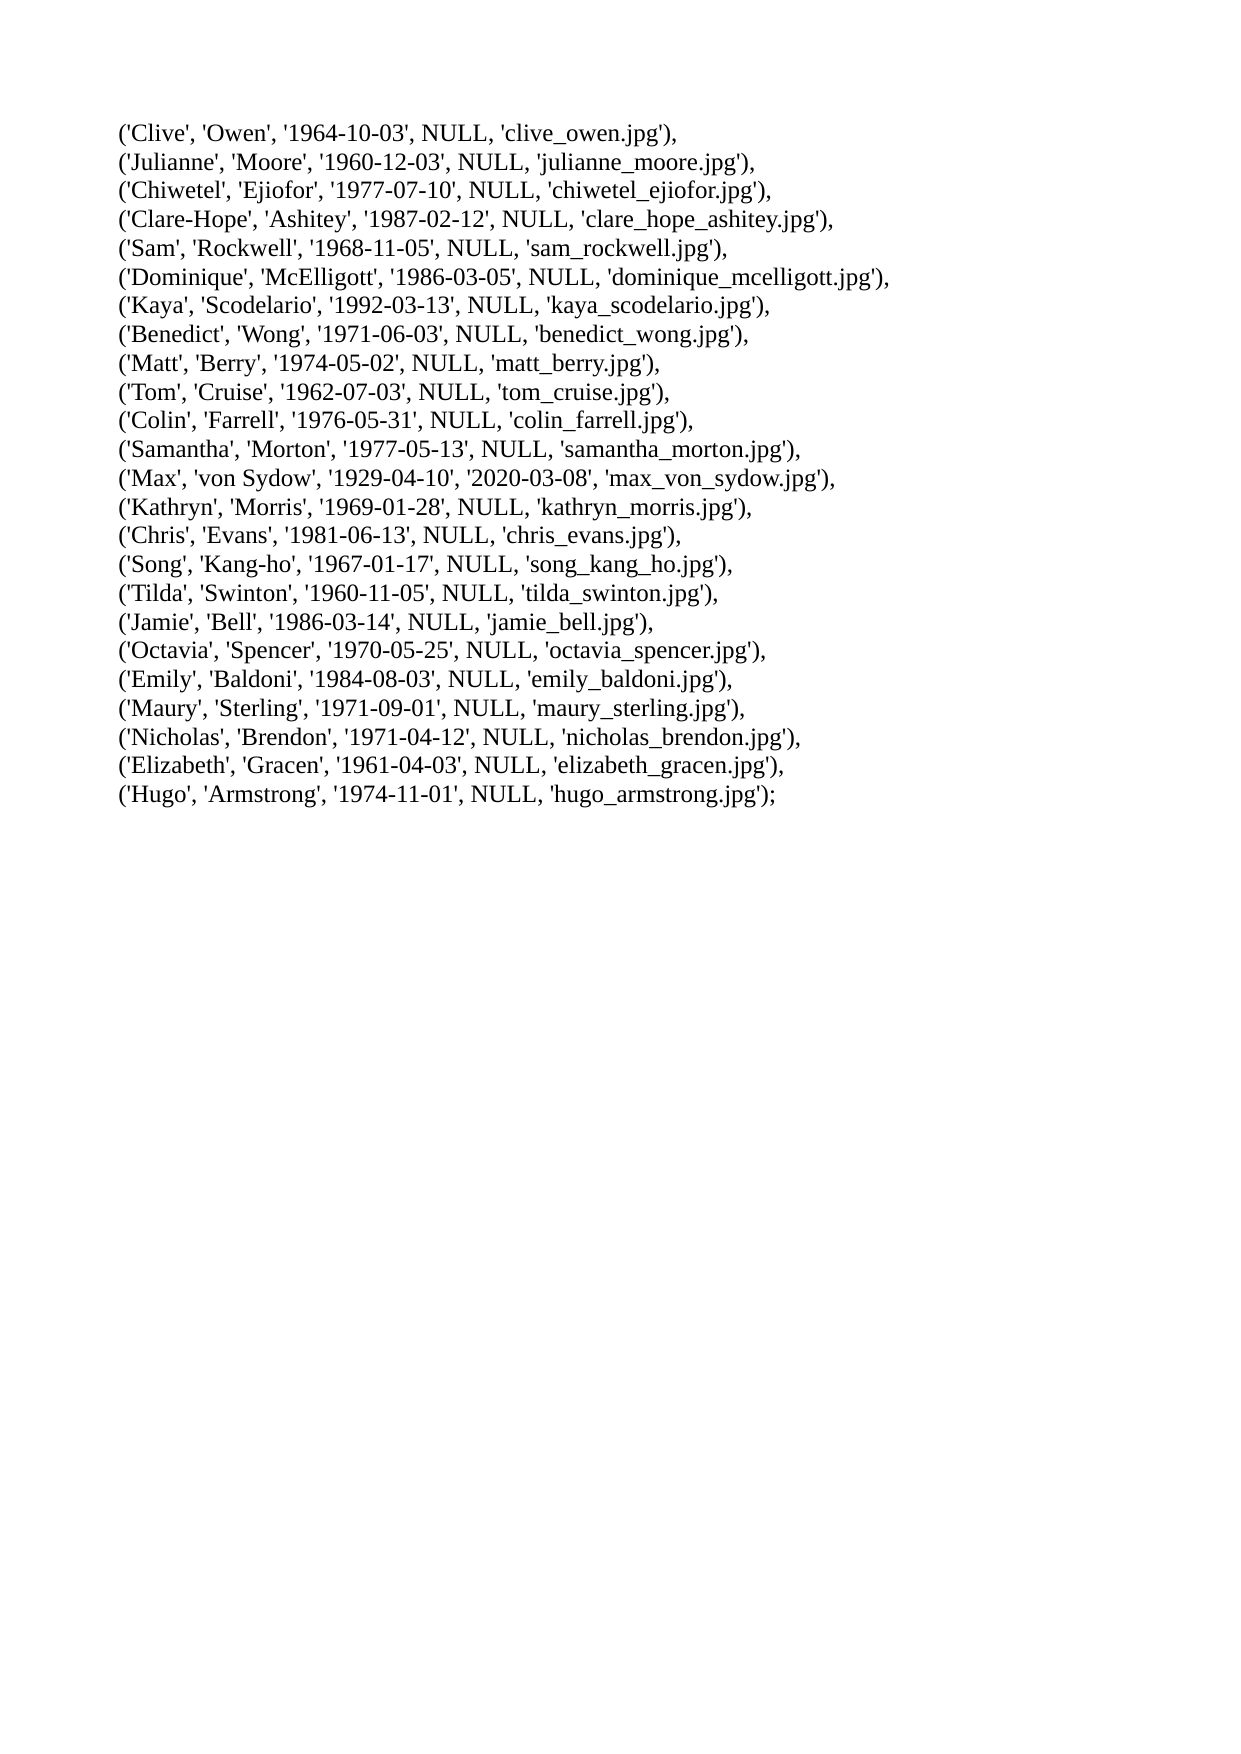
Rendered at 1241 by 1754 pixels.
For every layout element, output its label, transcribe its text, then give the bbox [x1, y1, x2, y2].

text ('Nicholas', 'Brendon', '1971-04-12', NULL, 'nicholas_brendon.jpg'), [118, 722, 1122, 751]
text ('Kaya', 'Scodelario', '1992-03-13', NULL, 'kaya_scodelario.jpg'), [118, 291, 1122, 319]
text ('Clive', 'Owen', '1964-10-03', NULL, 'clive_owen.jpg'), [118, 118, 1122, 147]
text ('Elizabeth', 'Gracen', '1961-04-03', NULL, 'elizabeth_gracen.jpg'), [118, 751, 1122, 779]
text ('Song', 'Kang-ho', '1967-01-17', NULL, 'song_kang_ho.jpg'), [118, 549, 1122, 578]
text ('Julianne', 'Moore', '1960-12-03', NULL, 'julianne_moore.jpg'), [118, 147, 1122, 176]
text ('Chris', 'Evans', '1981-06-13', NULL, 'chris_evans.jpg'), [118, 521, 1122, 549]
text ('Benedict', 'Wong', '1971-06-03', NULL, 'benedict_wong.jpg'), [118, 319, 1122, 348]
text ('Dominique', 'McElligott', '1986-03-05', NULL, 'dominique_mcelligott.jpg'), [118, 262, 1122, 291]
text ('Samantha', 'Morton', '1977-05-13', NULL, 'samantha_morton.jpg'), [118, 434, 1122, 463]
text ('Max', 'von Sydow', '1929-04-10', '2020-03-08', 'max_von_sydow.jpg'), [118, 463, 1122, 492]
text ('Hugo', 'Armstrong', '1974-11-01', NULL, 'hugo_armstrong.jpg'); [118, 779, 1122, 808]
text ('Kathryn', 'Morris', '1969-01-28', NULL, 'kathryn_morris.jpg'), [118, 492, 1122, 521]
text ('Clare-Hope', 'Ashitey', '1987-02-12', NULL, 'clare_hope_ashitey.jpg'), [118, 204, 1122, 233]
text ('Tom', 'Cruise', '1962-07-03', NULL, 'tom_cruise.jpg'), [118, 377, 1122, 406]
text ('Octavia', 'Spencer', '1970-05-25', NULL, 'octavia_spencer.jpg'), [118, 636, 1122, 664]
text ('Emily', 'Baldoni', '1984-08-03', NULL, 'emily_baldoni.jpg'), [118, 664, 1122, 693]
text ('Maury', 'Sterling', '1971-09-01', NULL, 'maury_sterling.jpg'), [118, 693, 1122, 722]
text ('Matt', 'Berry', '1974-05-02', NULL, 'matt_berry.jpg'), [118, 348, 1122, 377]
text ('Jamie', 'Bell', '1986-03-14', NULL, 'jamie_bell.jpg'), [118, 607, 1122, 636]
text ('Tilda', 'Swinton', '1960-11-05', NULL, 'tilda_swinton.jpg'), [118, 578, 1122, 607]
text ('Colin', 'Farrell', '1976-05-31', NULL, 'colin_farrell.jpg'), [118, 406, 1122, 434]
text ('Sam', 'Rockwell', '1968-11-05', NULL, 'sam_rockwell.jpg'), [118, 233, 1122, 262]
text ('Chiwetel', 'Ejiofor', '1977-07-10', NULL, 'chiwetel_ejiofor.jpg'), [118, 176, 1122, 204]
